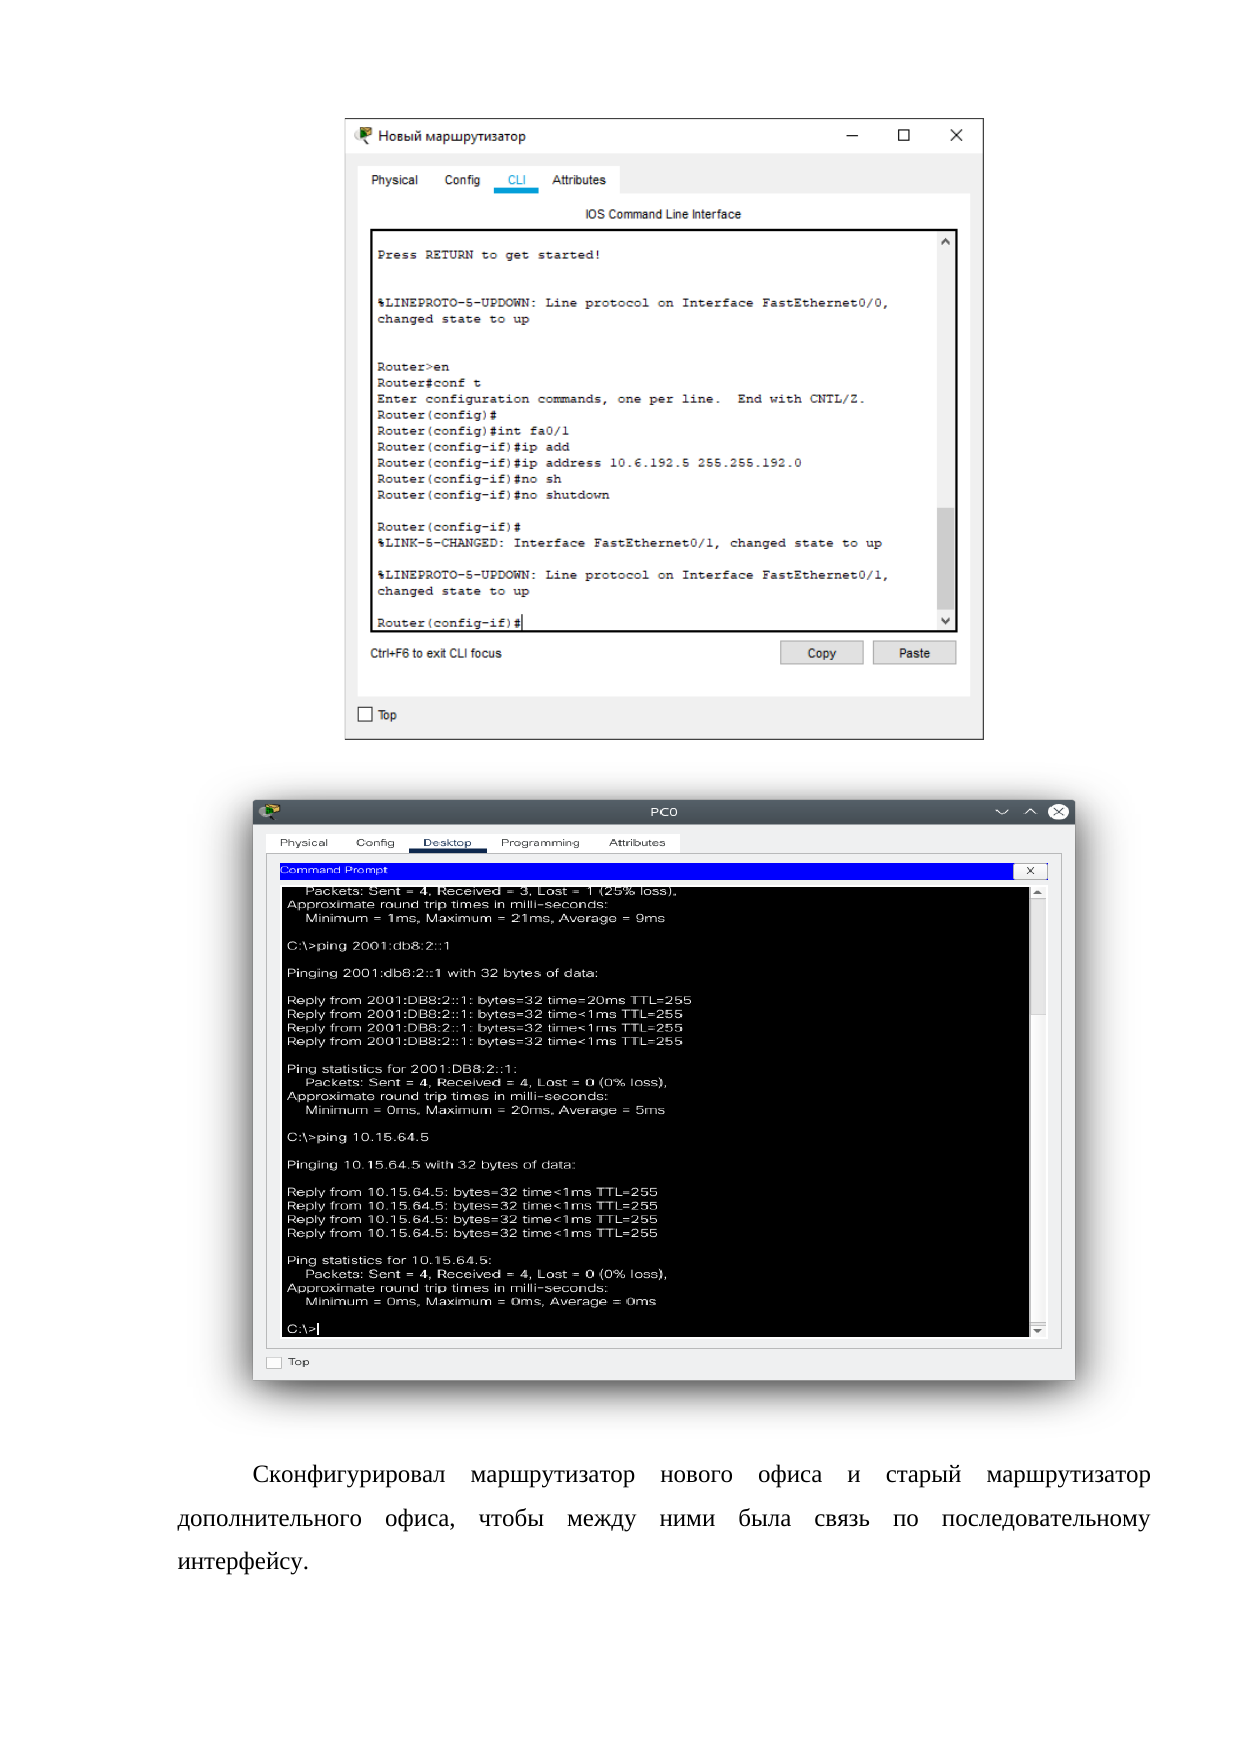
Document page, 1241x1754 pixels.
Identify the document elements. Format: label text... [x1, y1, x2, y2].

text Сконфигурировал маршрутизатор нового офиса и старый маршрутизатор дополнительного офиса, чтобы между ними была связь по последовательному интерфейсу. [177, 1459, 1152, 1574]
picture [177, 754, 1152, 1446]
picture [344, 118, 984, 740]
